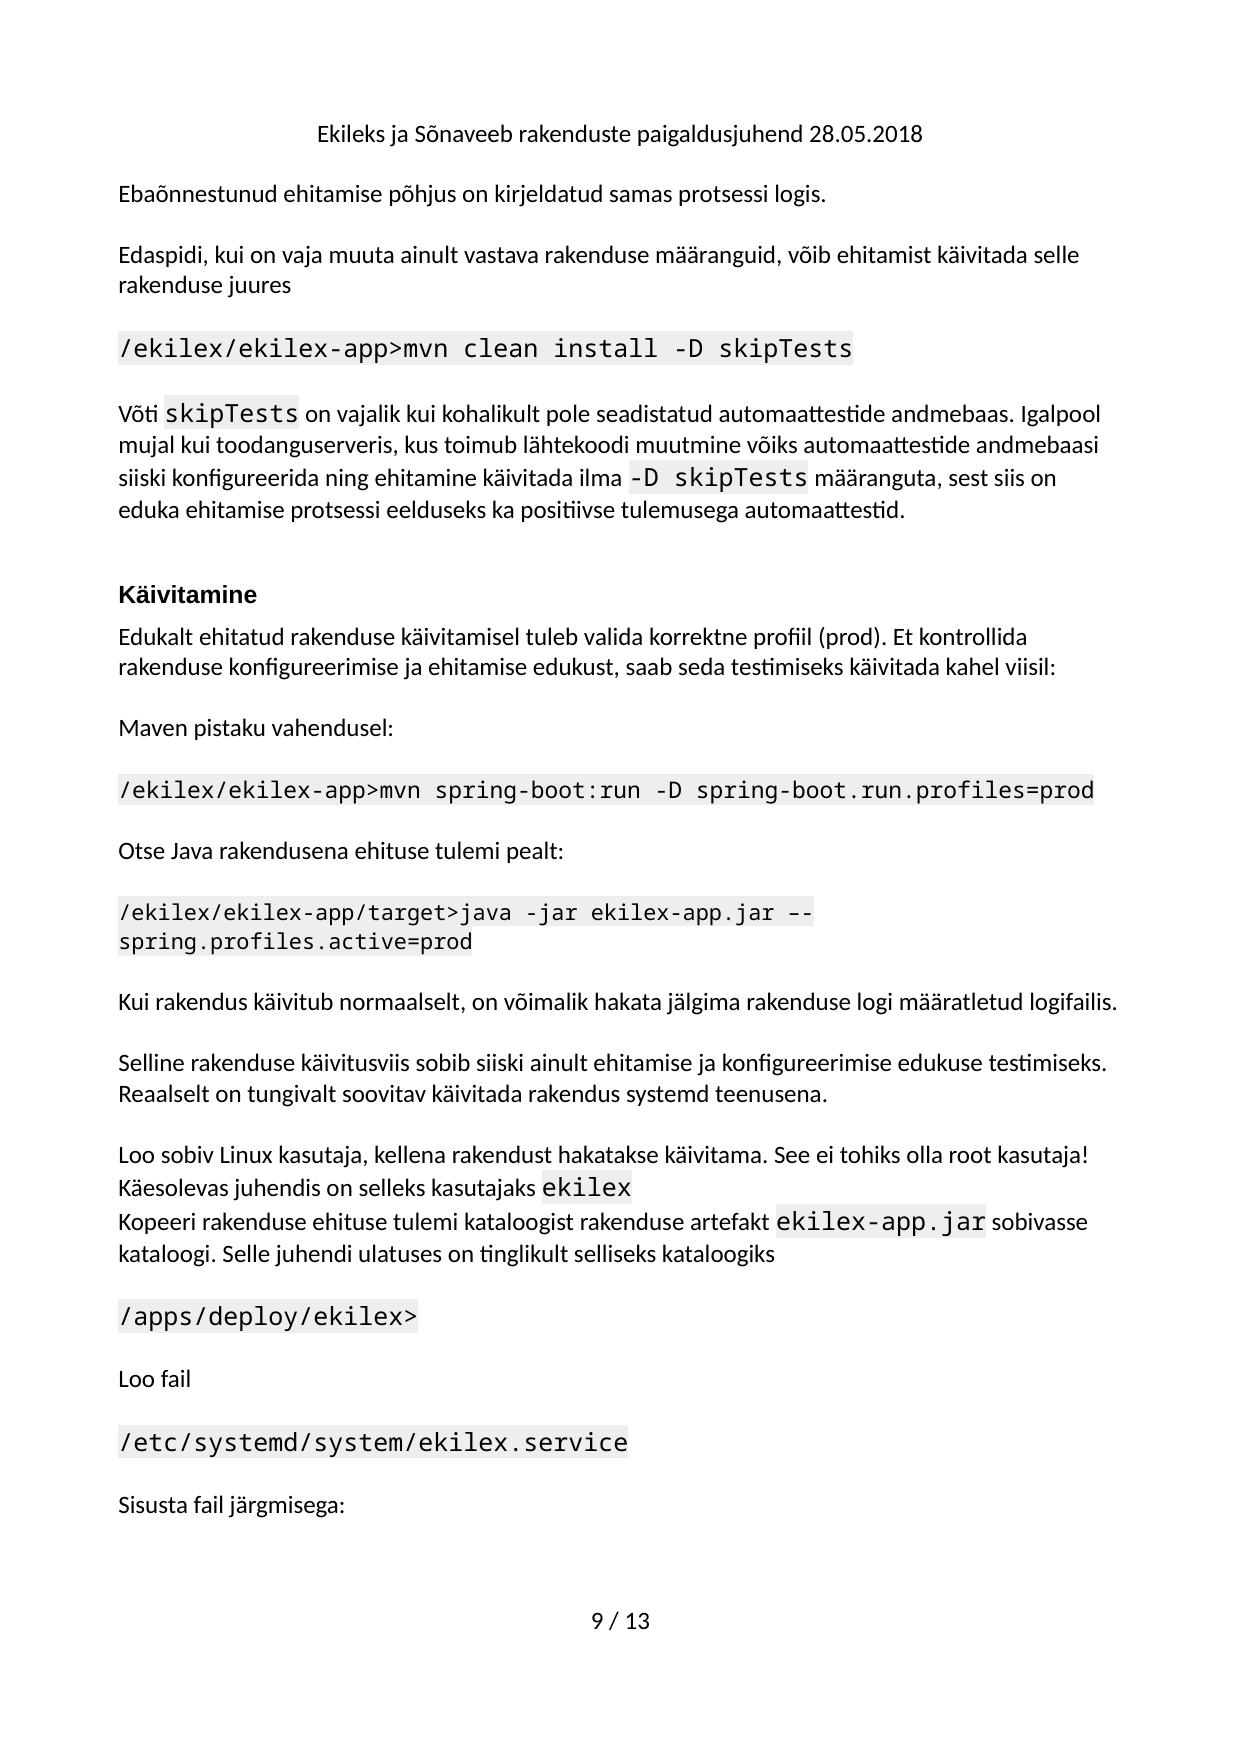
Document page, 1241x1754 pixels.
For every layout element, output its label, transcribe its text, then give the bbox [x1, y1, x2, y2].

text /apps/deploy/ekilex> [118, 1299, 1122, 1333]
text Ebaõnnestunud ehitamise põhjus on kirjeldatud samas protsessi logis. [118, 178, 1122, 209]
text Kopeeri rakenduse ehituse tulemi kataloogist rakenduse artefakt ekilex-app.jar sobivasse kataloogi. Selle juhendi ulatuses on tinglikult selliseks kataloogiks [118, 1204, 1122, 1268]
text Edaspidi, kui on vaja muuta ainult vastava rakenduse määranguid, võib ehitamist käivitada selle rakenduse juures [118, 239, 1122, 300]
text Edukalt ehitatud rakenduse käivitamisel tuleb valida korrektne profiil (prod). Et kontrollida rakenduse konfigureerimise ja ehitamise edukust, saab seda testimiseks käivitada kahel viisil: [118, 621, 1122, 682]
text /ekilex/ekilex-app>mvn spring-boot:run -D spring-boot.run.profiles=prod [118, 774, 1122, 805]
subtitle Käivitamine [118, 580, 1122, 608]
text Otse Java rakendusena ehituse tulemi pealt: [118, 835, 1122, 866]
text /ekilex/ekilex-app/target>java -jar ekilex-app.jar –-spring.profiles.active=prod [118, 896, 1122, 956]
text /ekilex/ekilex-app>mvn clean install -D skipTests [118, 331, 1122, 365]
text /etc/systemd/system/ekilex.service [118, 1424, 1122, 1458]
text Loo sobiv Linux kasutaja, kellena rakendust hakatakse käivitama. See ei tohiks olla root kasutaja! Käesolevas juhendis on selleks kasutajaks ekilex [118, 1139, 1122, 1204]
text Võti skipTests on vajalik kui kohalikult pole seadistatud automaattestide andmebaas. Igalpool mujal kui toodanguserveris, kus toimub lähtekoodi muutmine võiks automaattestide andmebaasi siiski konfigureerida ning ehitamine käivitada ilma -D skipTests määranguta, sest siis on eduka ehitamise protsessi eelduseks ka positiivse tulemusega automaattestid. [118, 395, 1122, 524]
text Loo fail [118, 1363, 1122, 1394]
text Sisusta fail järgmisega: [118, 1489, 1122, 1519]
text Kui rakendus käivitub normaalselt, on võimalik hakata jälgima rakenduse logi määratletud logifailis. [118, 987, 1122, 1017]
text Selline rakenduse käivitusviis sobib siiski ainult ehitamise ja konfigureerimise edukuse testimiseks. Reaalselt on tungivalt soovitav käivitada rakendus systemd teenusena. [118, 1048, 1122, 1109]
text Maven pistaku vahendusel: [118, 713, 1122, 743]
